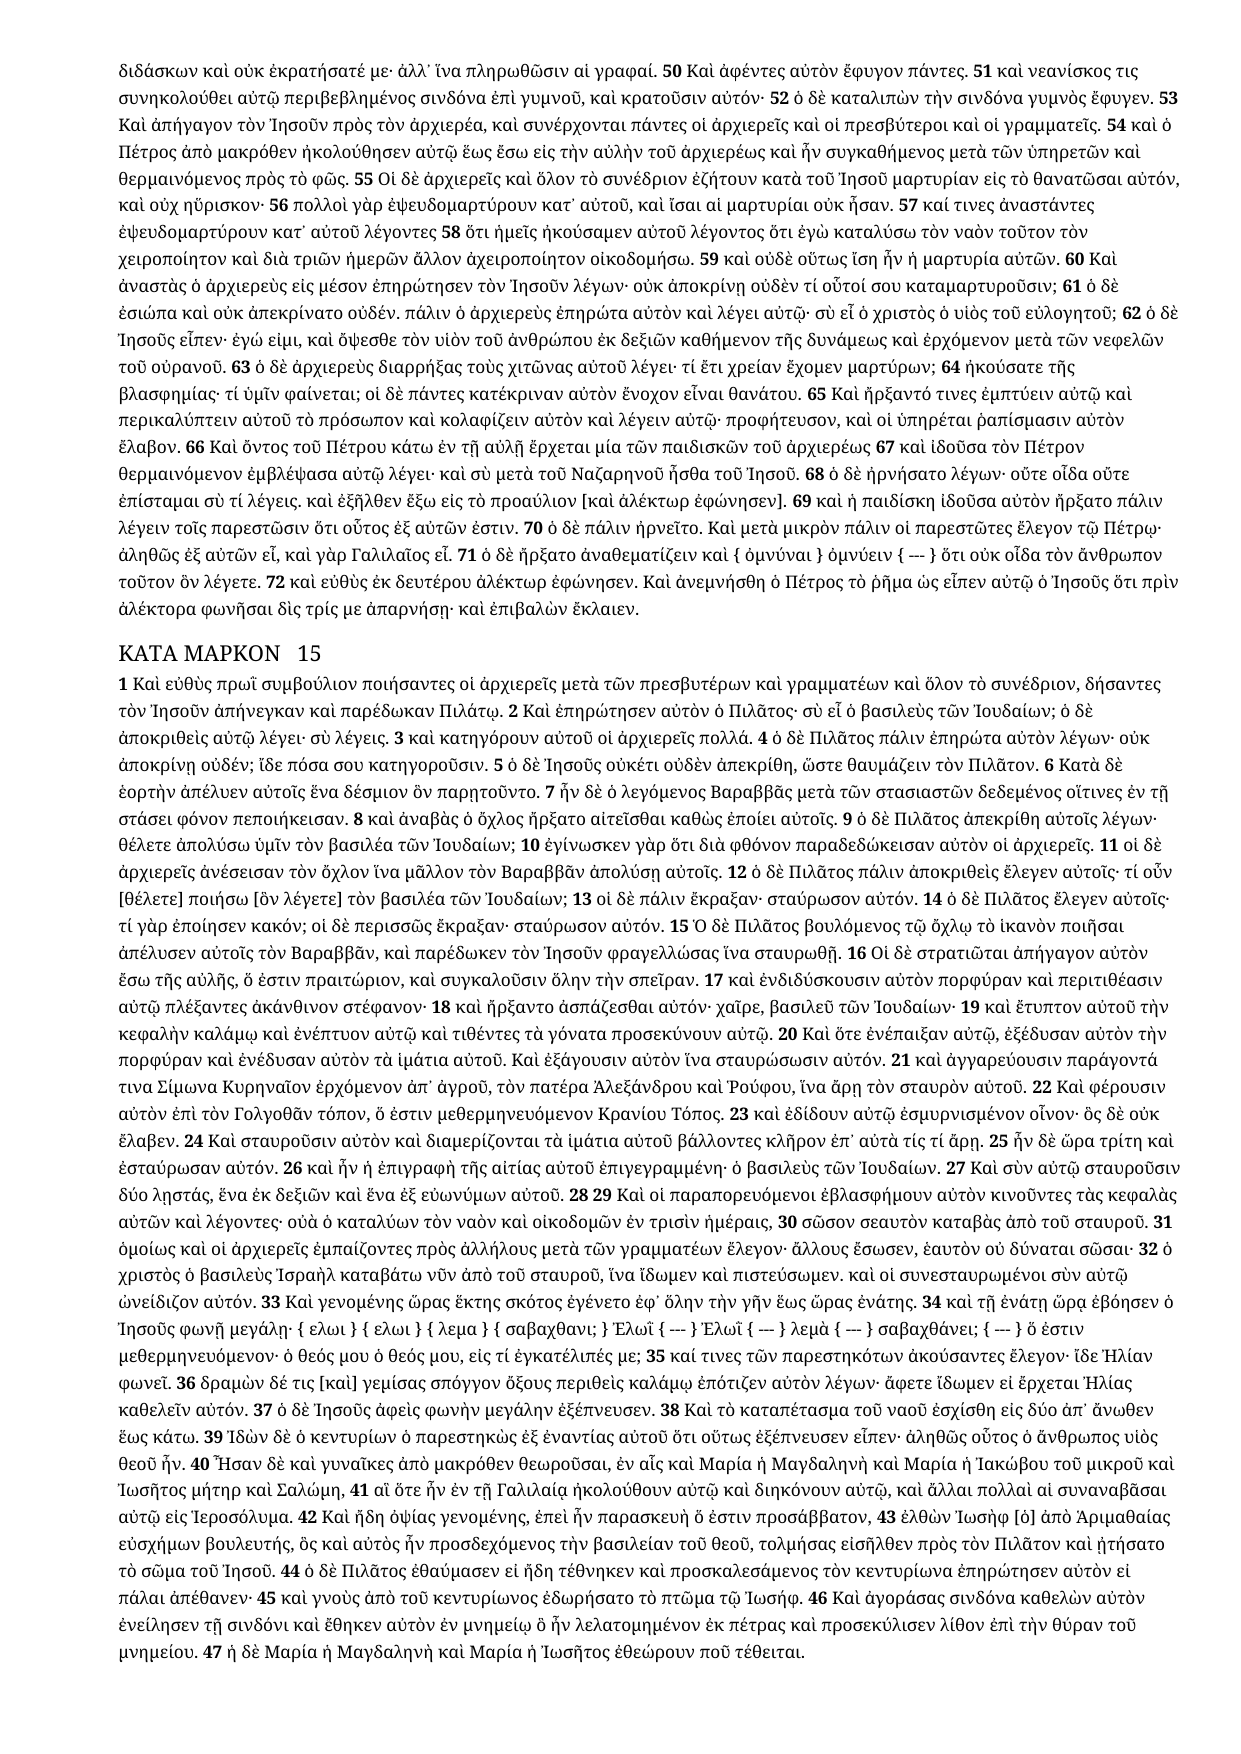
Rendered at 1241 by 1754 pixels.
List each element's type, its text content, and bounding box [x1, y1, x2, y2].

text ΚΑΤΑ ΜΑΡΚΟΝ 15 [118, 638, 1181, 668]
text διδάσκων καὶ οὐκ ἐκρατήσατέ με· ἀλλ᾽ ἵνα πληρωθῶσιν αἱ γραφαί. 50 Καὶ ἀφέντες αὐτὸν ἔφυγον πάντες. 51 καὶ νεανίσκος τις συνηκολούθει αὐτῷ περιβεβλημένος σινδόνα ἐπὶ γυμνοῦ, καὶ κρατοῦσιν αὐτόν· 52 ὁ δὲ καταλιπὼν τὴν σινδόνα γυμνὸς ἔφυγεν. 53 Καὶ ἀπήγαγον τὸν Ἰησοῦν πρὸς τὸν ἀρχιερέα, καὶ συνέρχονται πάντες οἱ ἀρχιερεῖς καὶ οἱ πρεσβύτεροι καὶ οἱ γραμματεῖς. 54 καὶ ὁ Πέτρος ἀπὸ μακρόθεν ἠκολούθησεν αὐτῷ ἕως ἔσω εἰς τὴν αὐλὴν τοῦ ἀρχιερέως καὶ ἦν συγκαθήμενος μετὰ τῶν ὑπηρετῶν καὶ θερμαινόμενος πρὸς τὸ φῶς. 55 Οἱ δὲ ἀρχιερεῖς καὶ ὅλον τὸ συνέδριον ἐζήτουν κατὰ τοῦ Ἰησοῦ μαρτυρίαν εἰς τὸ θανατῶσαι αὐτόν, καὶ οὐχ ηὕρισκον· 56 πολλοὶ γὰρ ἐψευδομαρτύρουν κατ᾽ αὐτοῦ, καὶ ἴσαι αἱ μαρτυρίαι οὐκ ἦσαν. 57 καί τινες ἀναστάντες ἐψευδομαρτύρουν κατ᾽ αὐτοῦ λέγοντες 58 ὅτι ἡμεῖς ἠκούσαμεν αὐτοῦ λέγοντος ὅτι ἐγὼ καταλύσω τὸν ναὸν τοῦτον τὸν χειροποίητον καὶ διὰ τριῶν ἡμερῶν ἄλλον ἀχειροποίητον οἰκοδομήσω. 59 καὶ οὐδὲ οὕτως ἴση ἦν ἡ μαρτυρία αὐτῶν. 60 Καὶ ἀναστὰς ὁ ἀρχιερεὺς εἰς μέσον ἐπηρώτησεν τὸν Ἰησοῦν λέγων· οὐκ ἀποκρίνῃ οὐδὲν τί οὗτοί σου καταμαρτυροῦσιν; 61 ὁ δὲ ἐσιώπα καὶ οὐκ ἀπεκρίνατο οὐδέν. πάλιν ὁ ἀρχιερεὺς ἐπηρώτα αὐτὸν καὶ λέγει αὐτῷ· σὺ εἶ ὁ χριστὸς ὁ υἱὸς τοῦ εὐλογητοῦ; 62 ὁ δὲ Ἰησοῦς εἶπεν· ἐγώ εἰμι, καὶ ὄψεσθε τὸν υἱὸν τοῦ ἀνθρώπου ἐκ δεξιῶν καθήμενον τῆς δυνάμεως καὶ ἐρχόμενον μετὰ τῶν νεφελῶν τοῦ οὐρανοῦ. 63 ὁ δὲ ἀρχιερεὺς διαρρήξας τοὺς χιτῶνας αὐτοῦ λέγει· τί ἔτι χρείαν ἔχομεν μαρτύρων; 64 ἠκούσατε τῆς βλασφημίας· τί ὑμῖν φαίνεται; οἱ δὲ πάντες κατέκριναν αὐτὸν ἔνοχον εἶναι θανάτου. 65 Καὶ ἤρξαντό τινες ἐμπτύειν αὐτῷ καὶ περικαλύπτειν αὐτοῦ τὸ πρόσωπον καὶ κολαφίζειν αὐτὸν καὶ λέγειν αὐτῷ· προφήτευσον, καὶ οἱ ὑπηρέται ῥαπίσμασιν αὐτὸν ἔλαβον. 66 Καὶ ὄντος τοῦ Πέτρου κάτω ἐν τῇ αὐλῇ ἔρχεται μία τῶν παιδισκῶν τοῦ ἀρχιερέως 67 καὶ ἰδοῦσα τὸν Πέτρον θερμαινόμενον ἐμβλέψασα αὐτῷ λέγει· καὶ σὺ μετὰ τοῦ Ναζαρηνοῦ ἦσθα τοῦ Ἰησοῦ. 68 ὁ δὲ ἠρνήσατο λέγων· οὔτε οἶδα οὔτε ἐπίσταμαι σὺ τί λέγεις. καὶ ἐξῆλθεν ἔξω εἰς τὸ προαύλιον [καὶ ἀλέκτωρ ἐφώνησεν]. 69 καὶ ἡ παιδίσκη ἰδοῦσα αὐτὸν ἤρξατο πάλιν λέγειν τοῖς παρεστῶσιν ὅτι οὗτος ἐξ αὐτῶν ἐστιν. 70 ὁ δὲ πάλιν ἠρνεῖτο. Καὶ μετὰ μικρὸν πάλιν οἱ παρεστῶτες ἔλεγον τῷ Πέτρῳ· ἀληθῶς ἐξ αὐτῶν εἶ, καὶ γὰρ Γαλιλαῖος εἶ. 71 ὁ δὲ ἤρξατο ἀναθεματίζειν καὶ { ὀμνύναι } ὀμνύειν { --- } ὅτι οὐκ οἶδα τὸν ἄνθρωπον τοῦτον ὃν λέγετε. 72 καὶ εὐθὺς ἐκ δευτέρου ἀλέκτωρ ἐφώνησεν. Καὶ ἀνεμνήσθη ὁ Πέτρος τὸ ῥῆμα ὡς εἶπεν αὐτῷ ὁ Ἰησοῦς ὅτι πρὶν ἀλέκτορα φωνῆσαι δὶς τρίς με ἀπαρνήσῃ· καὶ ἐπιβαλὼν ἔκλαιεν. [118, 59, 1181, 620]
text 1 Καὶ εὐθὺς πρωῒ συμβούλιον ποιήσαντες οἱ ἀρχιερεῖς μετὰ τῶν πρεσβυτέρων καὶ γραμματέων καὶ ὅλον τὸ συνέδριον, δήσαντες τὸν Ἰησοῦν ἀπήνεγκαν καὶ παρέδωκαν Πιλάτῳ. 2 Καὶ ἐπηρώτησεν αὐτὸν ὁ Πιλᾶτος· σὺ εἶ ὁ βασιλεὺς τῶν Ἰουδαίων; ὁ δὲ ἀποκριθεὶς αὐτῷ λέγει· σὺ λέγεις. 3 καὶ κατηγόρουν αὐτοῦ οἱ ἀρχιερεῖς πολλά. 4 ὁ δὲ Πιλᾶτος πάλιν ἐπηρώτα αὐτὸν λέγων· οὐκ ἀποκρίνῃ οὐδέν; ἴδε πόσα σου κατηγοροῦσιν. 5 ὁ δὲ Ἰησοῦς οὐκέτι οὐδὲν ἀπεκρίθη, ὥστε θαυμάζειν τὸν Πιλᾶτον. 6 Κατὰ δὲ ἑορτὴν ἀπέλυεν αὐτοῖς ἕνα δέσμιον ὃν παρῃτοῦντο. 7 ἦν δὲ ὁ λεγόμενος Βαραββᾶς μετὰ τῶν στασιαστῶν δεδεμένος οἵτινες ἐν τῇ στάσει φόνον πεποιήκεισαν. 8 καὶ ἀναβὰς ὁ ὄχλος ἤρξατο αἰτεῖσθαι καθὼς ἐποίει αὐτοῖς. 9 ὁ δὲ Πιλᾶτος ἀπεκρίθη αὐτοῖς λέγων· θέλετε ἀπολύσω ὑμῖν τὸν βασιλέα τῶν Ἰουδαίων; 10 ἐγίνωσκεν γὰρ ὅτι διὰ φθόνον παραδεδώκεισαν αὐτὸν οἱ ἀρχιερεῖς. 11 οἱ δὲ ἀρχιερεῖς ἀνέσεισαν τὸν ὄχλον ἵνα μᾶλλον τὸν Βαραββᾶν ἀπολύσῃ αὐτοῖς. 12 ὁ δὲ Πιλᾶτος πάλιν ἀποκριθεὶς ἔλεγεν αὐτοῖς· τί οὖν [θέλετε] ποιήσω [ὃν λέγετε] τὸν βασιλέα τῶν Ἰουδαίων; 13 οἱ δὲ πάλιν ἔκραξαν· σταύρωσον αὐτόν. 14 ὁ δὲ Πιλᾶτος ἔλεγεν αὐτοῖς· τί γὰρ ἐποίησεν κακόν; οἱ δὲ περισσῶς ἔκραξαν· σταύρωσον αὐτόν. 15 Ὁ δὲ Πιλᾶτος βουλόμενος τῷ ὄχλῳ τὸ ἱκανὸν ποιῆσαι ἀπέλυσεν αὐτοῖς τὸν Βαραββᾶν, καὶ παρέδωκεν τὸν Ἰησοῦν φραγελλώσας ἵνα σταυρωθῇ. 16 Οἱ δὲ στρατιῶται ἀπήγαγον αὐτὸν ἔσω τῆς αὐλῆς, ὅ ἐστιν πραιτώριον, καὶ συγκαλοῦσιν ὅλην τὴν σπεῖραν. 17 καὶ ἐνδιδύσκουσιν αὐτὸν πορφύραν καὶ περιτιθέασιν αὐτῷ πλέξαντες ἀκάνθινον στέφανον· 18 καὶ ἤρξαντο ἀσπάζεσθαι αὐτόν· χαῖρε, βασιλεῦ τῶν Ἰουδαίων· 19 καὶ ἔτυπτον αὐτοῦ τὴν κεφαλὴν καλάμῳ καὶ ἐνέπτυον αὐτῷ καὶ τιθέντες τὰ γόνατα προσεκύνουν αὐτῷ. 20 Καὶ ὅτε ἐνέπαιξαν αὐτῷ, ἐξέδυσαν αὐτὸν τὴν πορφύραν καὶ ἐνέδυσαν αὐτὸν τὰ ἱμάτια αὐτοῦ. Καὶ ἐξάγουσιν αὐτὸν ἵνα σταυρώσωσιν αὐτόν. 21 καὶ ἀγγαρεύουσιν παράγοντά τινα Σίμωνα Κυρηναῖον ἐρχόμενον ἀπ᾽ ἀγροῦ, τὸν πατέρα Ἀλεξάνδρου καὶ Ῥούφου, ἵνα ἄρῃ τὸν σταυρὸν αὐτοῦ. 22 Καὶ φέρουσιν αὐτὸν ἐπὶ τὸν Γολγοθᾶν τόπον, ὅ ἐστιν μεθερμηνευόμενον Κρανίου Τόπος. 23 καὶ ἐδίδουν αὐτῷ ἐσμυρνισμένον οἶνον· ὃς δὲ οὐκ ἔλαβεν. 24 Καὶ σταυροῦσιν αὐτὸν καὶ διαμερίζονται τὰ ἱμάτια αὐτοῦ βάλλοντες κλῆρον ἐπ᾽ αὐτὰ τίς τί ἄρῃ. 25 ἦν δὲ ὥρα τρίτη καὶ ἐσταύρωσαν αὐτόν. 26 καὶ ἦν ἡ ἐπιγραφὴ τῆς αἰτίας αὐτοῦ ἐπιγεγραμμένη· ὁ βασιλεὺς τῶν Ἰουδαίων. 27 Καὶ σὺν αὐτῷ σταυροῦσιν δύο λῃστάς, ἕνα ἐκ δεξιῶν καὶ ἕνα ἐξ εὐωνύμων αὐτοῦ. 28 29 Καὶ οἱ παραπορευόμενοι ἐβλασφήμουν αὐτὸν κινοῦντες τὰς κεφαλὰς αὐτῶν καὶ λέγοντες· οὐὰ ὁ καταλύων τὸν ναὸν καὶ οἰκοδομῶν ἐν τρισὶν ἡμέραις, 30 σῶσον σεαυτὸν καταβὰς ἀπὸ τοῦ σταυροῦ. 31 ὁμοίως καὶ οἱ ἀρχιερεῖς ἐμπαίζοντες πρὸς ἀλλήλους μετὰ τῶν γραμματέων ἔλεγον· ἄλλους ἔσωσεν, ἑαυτὸν οὐ δύναται σῶσαι· 32 ὁ χριστὸς ὁ βασιλεὺς Ἰσραὴλ καταβάτω νῦν ἀπὸ τοῦ σταυροῦ, ἵνα ἴδωμεν καὶ πιστεύσωμεν. καὶ οἱ συνεσταυρωμένοι σὺν αὐτῷ ὠνείδιζον αὐτόν. 33 Καὶ γενομένης ὥρας ἕκτης σκότος ἐγένετο ἐφ᾽ ὅλην τὴν γῆν ἕως ὥρας ἐνάτης. 34 καὶ τῇ ἐνάτῃ ὥρᾳ ἐβόησεν ὁ Ἰησοῦς φωνῇ μεγάλῃ· { ελωι } { ελωι } { λεμα } { σαβαχθανι; } Ἐλωῒ { --- } Ἐλωῒ { --- } λεμὰ { --- } σαβαχθάνει; { --- } ὅ ἐστιν μεθερμηνευόμενον· ὁ θεός μου ὁ θεός μου, εἰς τί ἐγκατέλιπές με; 35 καί τινες τῶν παρεστηκότων ἀκούσαντες ἔλεγον· ἴδε Ἠλίαν φωνεῖ. 36 δραμὼν δέ τις [καὶ] γεμίσας σπόγγον ὄξους περιθεὶς καλάμῳ ἐπότιζεν αὐτὸν λέγων· ἄφετε ἴδωμεν εἰ ἔρχεται Ἠλίας καθελεῖν αὐτόν. 37 ὁ δὲ Ἰησοῦς ἀφεὶς φωνὴν μεγάλην ἐξέπνευσεν. 38 Καὶ τὸ καταπέτασμα τοῦ ναοῦ ἐσχίσθη εἰς δύο ἀπ᾽ ἄνωθεν ἕως κάτω. 39 Ἰδὼν δὲ ὁ κεντυρίων ὁ παρεστηκὼς ἐξ ἐναντίας αὐτοῦ ὅτι οὕτως ἐξέπνευσεν εἶπεν· ἀληθῶς οὗτος ὁ ἄνθρωπος υἱὸς θεοῦ ἦν. 40 Ἦσαν δὲ καὶ γυναῖκες ἀπὸ μακρόθεν θεωροῦσαι, ἐν αἷς καὶ Μαρία ἡ Μαγδαληνὴ καὶ Μαρία ἡ Ἰακώβου τοῦ μικροῦ καὶ Ἰωσῆτος μήτηρ καὶ Σαλώμη, 41 αἳ ὅτε ἦν ἐν τῇ Γαλιλαίᾳ ἠκολούθουν αὐτῷ καὶ διηκόνουν αὐτῷ, καὶ ἄλλαι πολλαὶ αἱ συναναβᾶσαι αὐτῷ εἰς Ἱεροσόλυμα. 42 Καὶ ἤδη ὀψίας γενομένης, ἐπεὶ ἦν παρασκευὴ ὅ ἐστιν προσάββατον, 43 ἐλθὼν Ἰωσὴφ [ὁ] ἀπὸ Ἁριμαθαίας εὐσχήμων βουλευτής, ὃς καὶ αὐτὸς ἦν προσδεχόμενος τὴν βασιλείαν τοῦ θεοῦ, τολμήσας εἰσῆλθεν πρὸς τὸν Πιλᾶτον καὶ ᾐτήσατο τὸ σῶμα τοῦ Ἰησοῦ. 44 ὁ δὲ Πιλᾶτος ἐθαύμασεν εἰ ἤδη τέθνηκεν καὶ προσκαλεσάμενος τὸν κεντυρίωνα ἐπηρώτησεν αὐτὸν εἰ πάλαι ἀπέθανεν· 45 καὶ γνοὺς ἀπὸ τοῦ κεντυρίωνος ἐδωρήσατο τὸ πτῶμα τῷ Ἰωσήφ. 46 Καὶ ἀγοράσας σινδόνα καθελὼν αὐτὸν ἐνείλησεν τῇ σινδόνι καὶ ἔθηκεν αὐτὸν ἐν μνημείῳ ὃ ἦν λελατομημένον ἐκ πέτρας καὶ προσεκύλισεν λίθον ἐπὶ τὴν θύραν τοῦ μνημείου. 47 ἡ δὲ Μαρία ἡ Μαγδαληνὴ καὶ Μαρία ἡ Ἰωσῆτος ἐθεώρουν ποῦ τέθειται. [118, 672, 1181, 1663]
